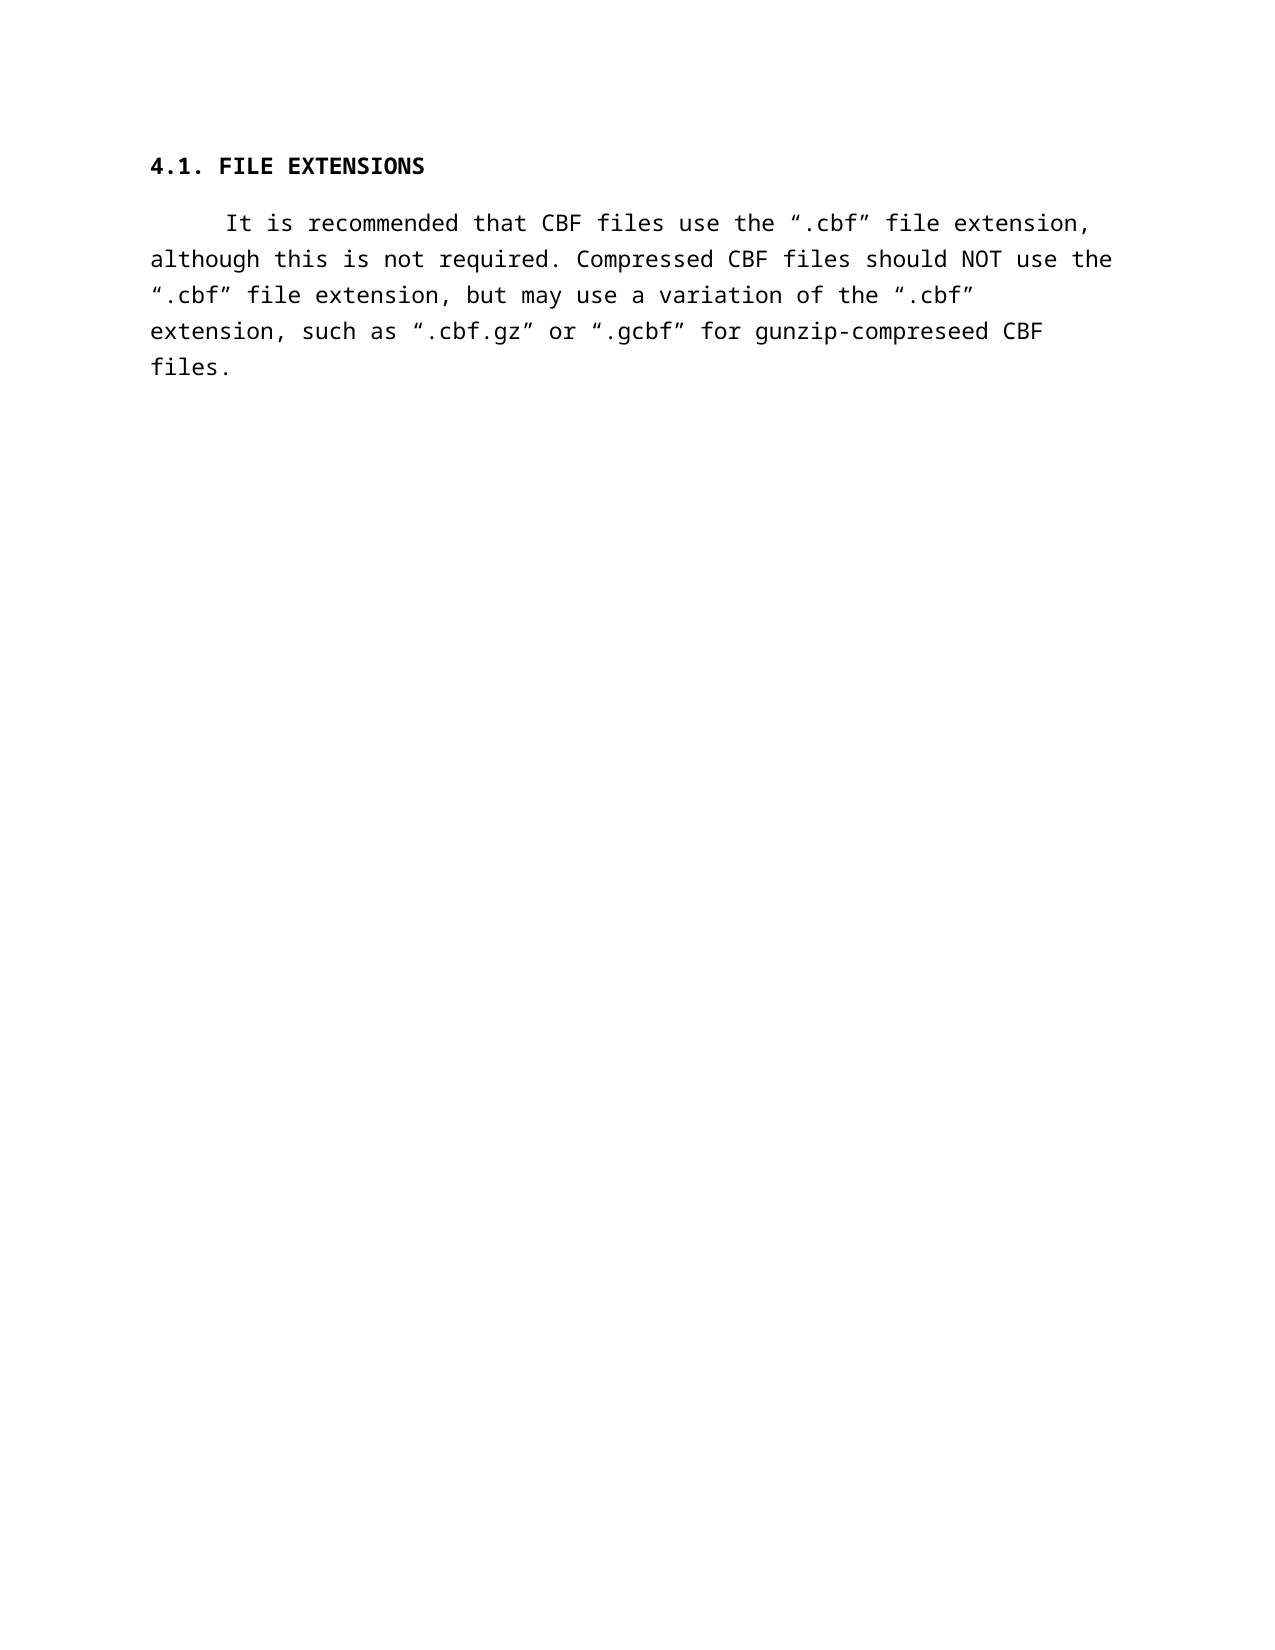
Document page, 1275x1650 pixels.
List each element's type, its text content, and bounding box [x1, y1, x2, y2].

text It is recommended that CBF files use the “.cbf” file extension, although this is not required. Compressed CBF files should NOT use the “.cbf” file extension, but may use a variation of the “.cbf” extension, such as “.cbf.gz” or “.gcbf” for gunzip-compreseed CBF files. [150, 207, 1125, 382]
text 4.1. FILE EXTENSIONS [150, 150, 1125, 181]
